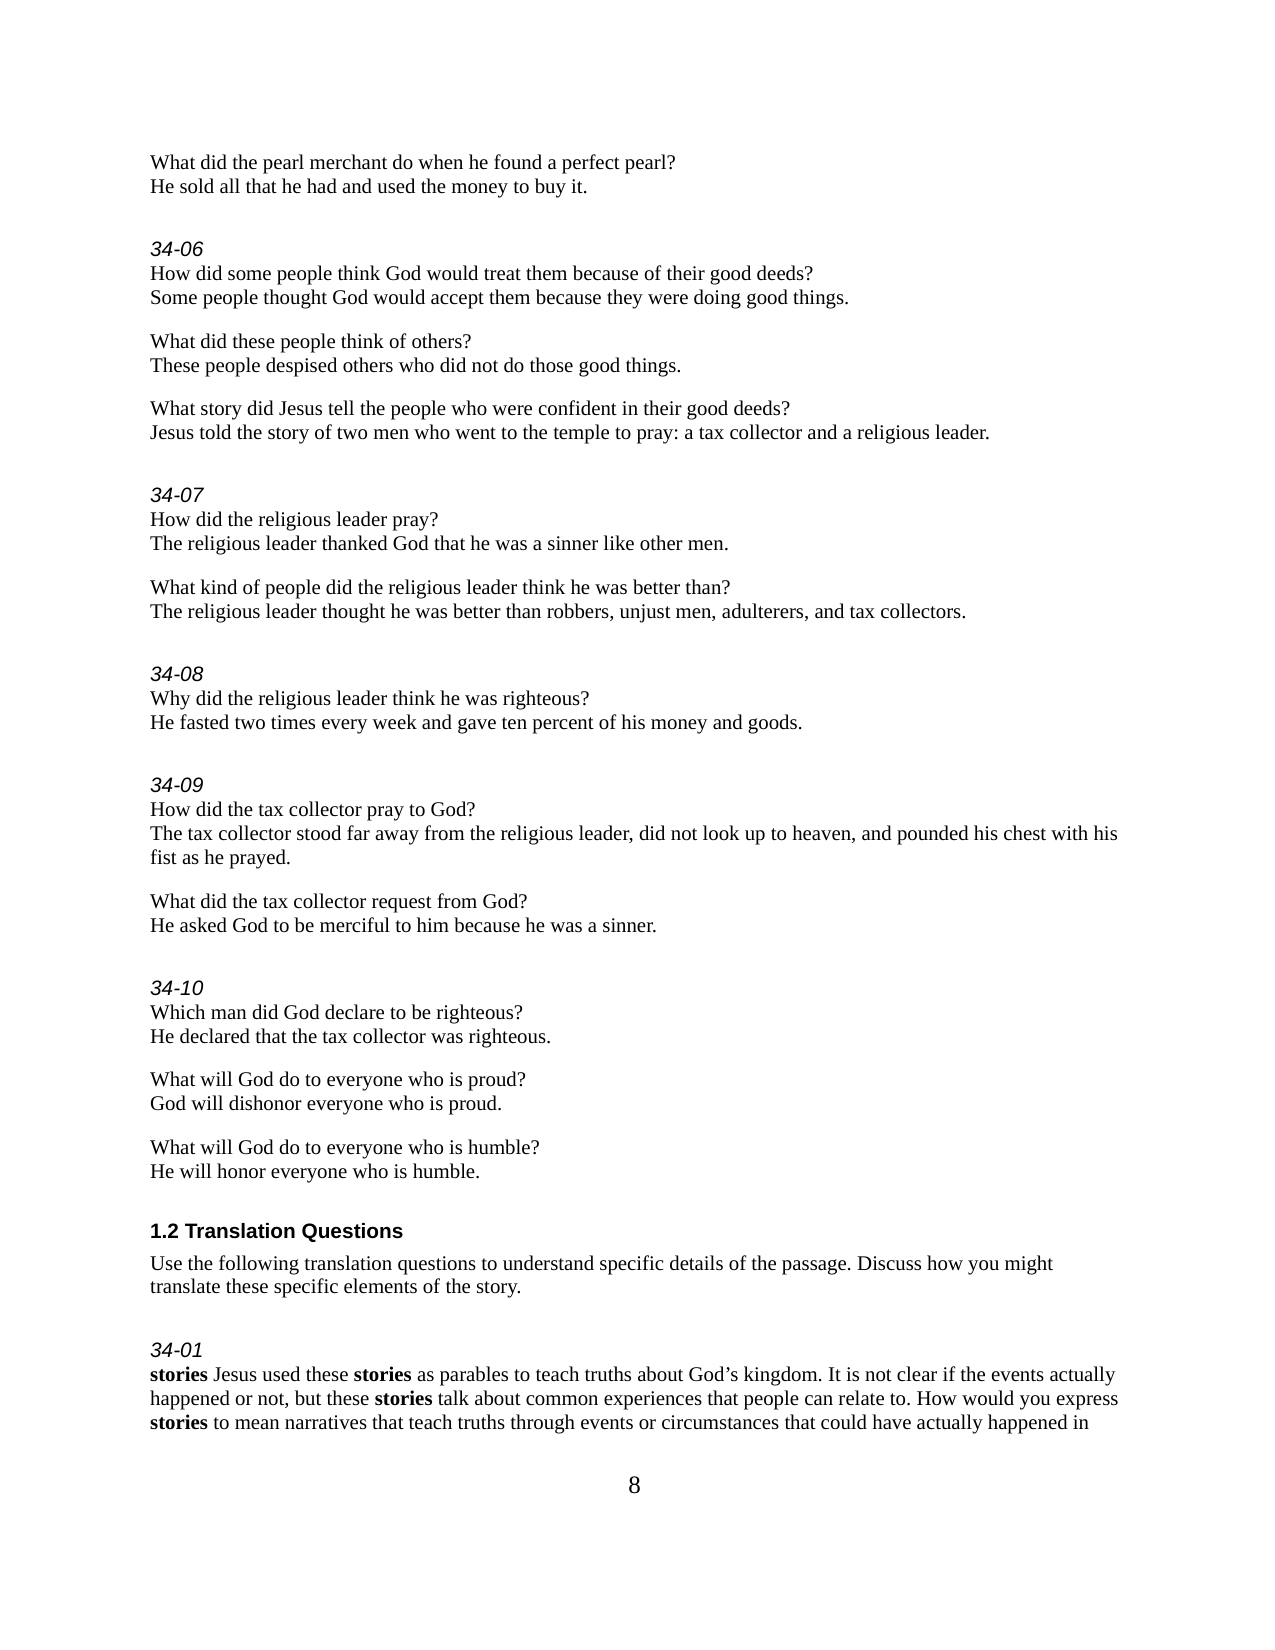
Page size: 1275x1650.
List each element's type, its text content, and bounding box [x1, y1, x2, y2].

text How did the religious leader pray? The religious leader thanked God that he was a sinner like other men. [150, 507, 1125, 555]
text What did the pearl merchant do when he found a perfect pearl? He sold all that he had and used the money to buy it. [150, 150, 1125, 198]
text Why did the religious leader think he was righteous? He fasted two times every week and gave ten percent of his money and goods. [150, 686, 1125, 734]
subtitle 34-07 [150, 483, 1125, 507]
text What kind of people did the religious leader think he was better than? The religious leader thought he was better than robbers, unjust men, adulterers, and tax collectors. [150, 575, 1125, 623]
text How did the tax collector pray to God? The tax collector stood far away from the religious leader, did not look up to heaven, and pounded his chest with his fist as he prayed. [150, 797, 1125, 869]
text How did some people think God would treat them because of their good deeds? Some people thought God would accept them because they were doing good things. [150, 261, 1125, 309]
subtitle 34-09 [150, 773, 1125, 797]
subtitle 1.2 Translation Questions [150, 1219, 1125, 1243]
text What will God do to everyone who is humble? He will honor everyone who is humble. [150, 1135, 1125, 1183]
text What will God do to everyone who is proud? God will dishonor everyone who is proud. [150, 1067, 1125, 1115]
text What did the tax collector request from God? He asked God to be merciful to him because he was a sinner. [150, 889, 1125, 937]
text Which man did God declare to be righteous? He declared that the tax collector was righteous. [150, 1000, 1125, 1048]
subtitle 34-06 [150, 237, 1125, 261]
text What did these people think of others? These people despised others who did not do those good things. [150, 329, 1125, 377]
text What story did Jesus tell the people who were confident in their good deeds? Jesus told the story of two men who went to the temple to pray: a tax collector and a religious leader. [150, 396, 1125, 444]
text Use the following translation questions to understand specific details of the passage. Discuss how you might translate these specific elements of the story. [150, 1250, 1125, 1298]
subtitle 34-10 [150, 976, 1125, 1000]
subtitle 34-01 [150, 1337, 1125, 1361]
subtitle 34-08 [150, 662, 1125, 686]
text stories Jesus used these stories as parables to teach truths about God’s kingdom. It is not clear if the events actually happened or not, but these stories talk about common experiences that people can relate to. How would you express stories to mean narratives that teach truths through events or circumstances that could have actually happened in [150, 1361, 1125, 1434]
